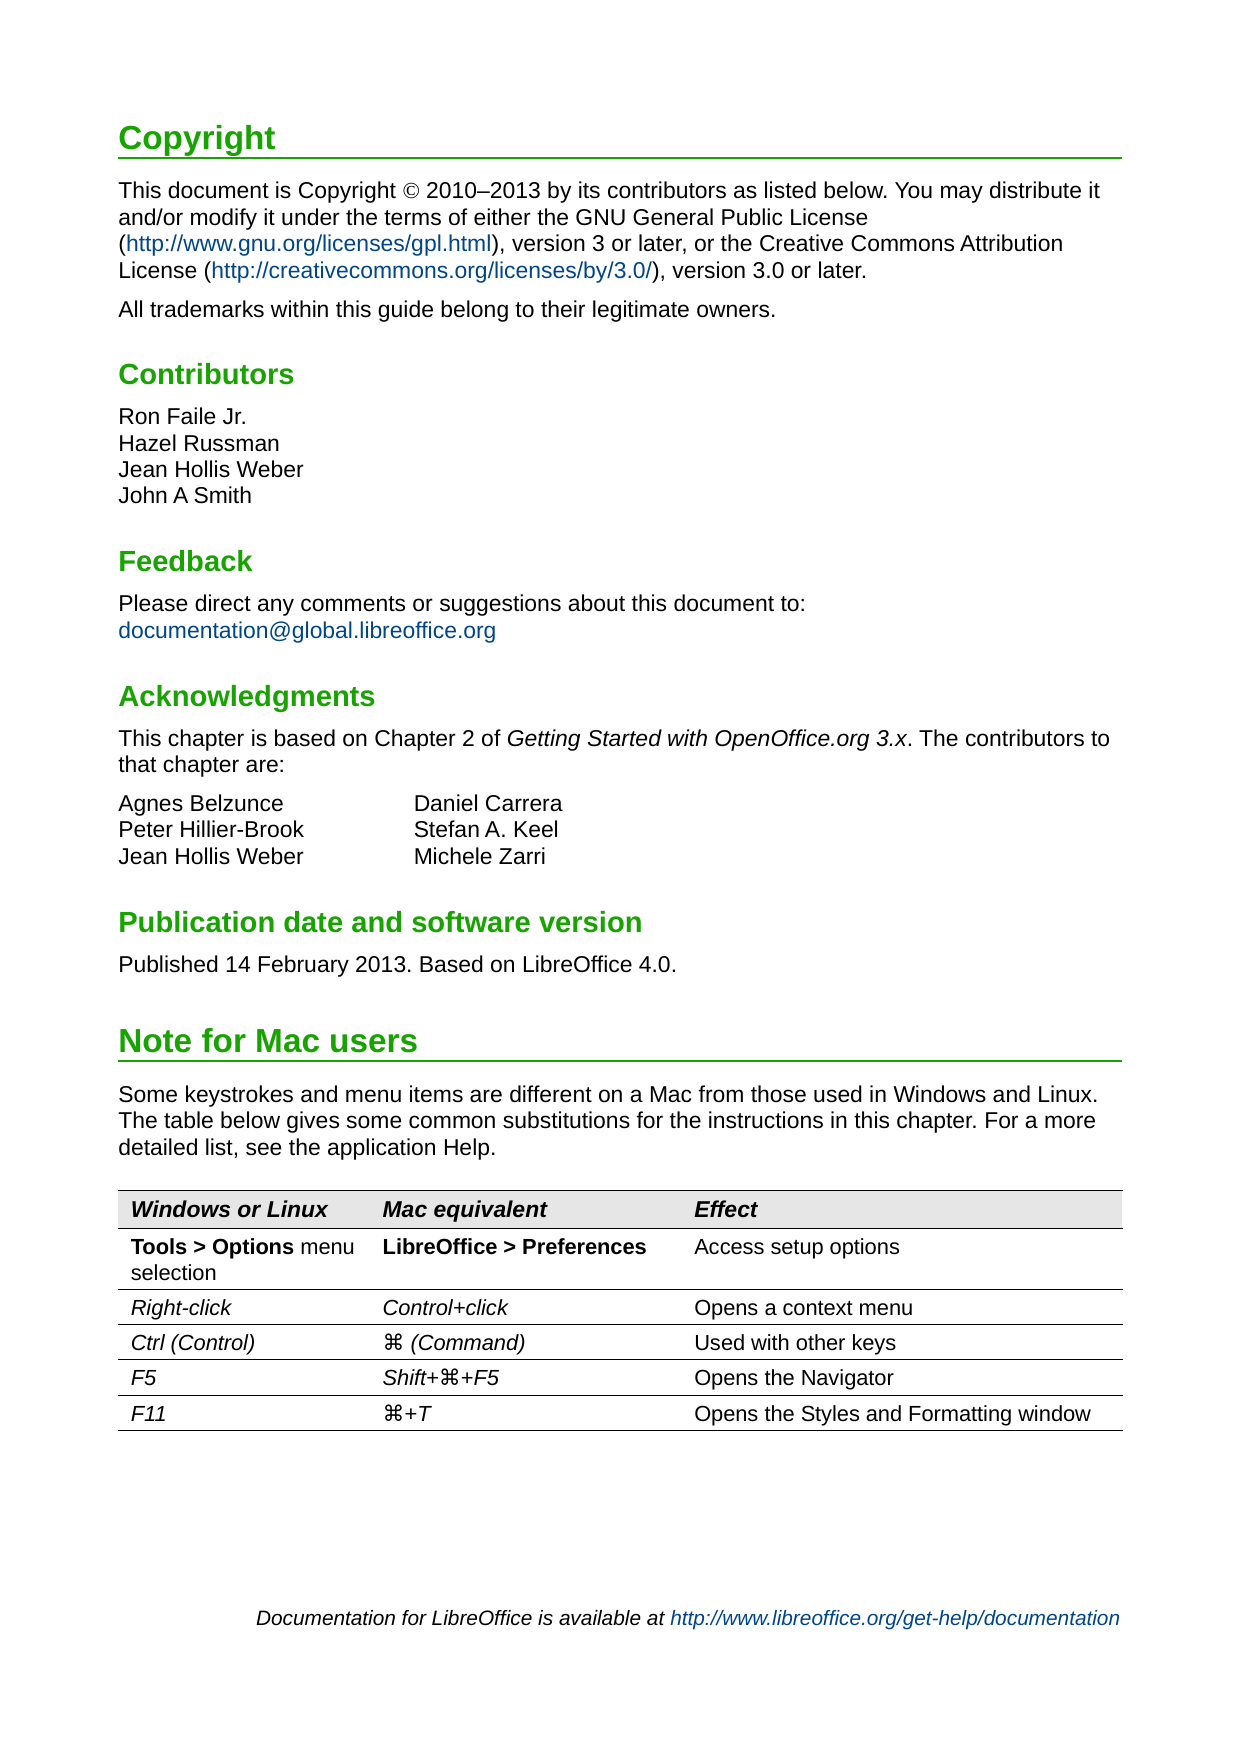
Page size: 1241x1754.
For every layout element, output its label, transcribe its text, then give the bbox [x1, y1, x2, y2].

table_cell Opens a context menu [682, 1290, 1122, 1324]
table_cell LibreOffice > Preferences [370, 1229, 682, 1289]
table_header Effect [682, 1191, 1122, 1228]
table_cell Control+click [370, 1290, 682, 1324]
text Some keystrokes and menu items are different on a Mac from those used in Windows and Linux. The table below gives some common substitutions for the instructions in this chapter. For a more detailed list, see the application Help. [118, 1081, 1122, 1160]
table_cell Tools > Options menu selection [118, 1229, 370, 1289]
table_cell Shift+z+F5 [370, 1360, 682, 1395]
table_cell z (Command) [370, 1325, 682, 1359]
text This chapter is based on Chapter 2 of Getting Started with OpenOffice.org 3.x. The contributors to that chapter are: [118, 725, 1122, 778]
text Please direct any comments or suggestions about this document to: documentation@global.libreoffice.org [118, 590, 1122, 643]
text This document is Copyright © 2010–2013 by its contributors as listed below. You may distribute it and/or modify it under the terms of either the GNU General Public License (http://www.gnu.org/licenses/gpl.html), version 3 or later, or the Creative Commons Attribution License (http://creativecommons.org/licenses/by/3.0/), version 3.0 or later. [118, 177, 1122, 283]
table_cell Opens the Navigator [682, 1360, 1122, 1395]
table_cell Ctrl (Control) [118, 1325, 370, 1359]
table_header Windows or Linux [118, 1191, 370, 1228]
table_cell Used with other keys [682, 1325, 1122, 1359]
table_cell Access setup options [682, 1229, 1122, 1289]
text Published 14 February 2013. Based on LibreOffice 4.0. [118, 951, 1122, 977]
table_header Mac equivalent [370, 1191, 682, 1228]
subtitle Copyright [118, 118, 1122, 157]
subtitle Publication date and software version [118, 905, 1122, 938]
table_cell Right-click [118, 1290, 370, 1324]
text Agnes Belzunce Daniel Carrera Peter Hillier-Brook Stefan A. Keel Jean Hollis Weber Michele Zarri [118, 790, 1122, 869]
text All trademarks within this guide belong to their legitimate owners. [118, 296, 1122, 322]
table_cell Opens the Styles and Formatting window [682, 1396, 1122, 1430]
table_cell z+T [370, 1396, 682, 1430]
subtitle Acknowledgments [118, 679, 1122, 712]
table_cell F5 [118, 1360, 370, 1395]
text Ron Faile Jr. Hazel Russman Jean Hollis Weber John A Smith [118, 403, 1122, 509]
table_cell F11 [118, 1396, 370, 1430]
subtitle Note for Mac users [118, 1021, 1122, 1060]
subtitle Contributors [118, 357, 1122, 391]
subtitle Feedback [118, 544, 1122, 578]
